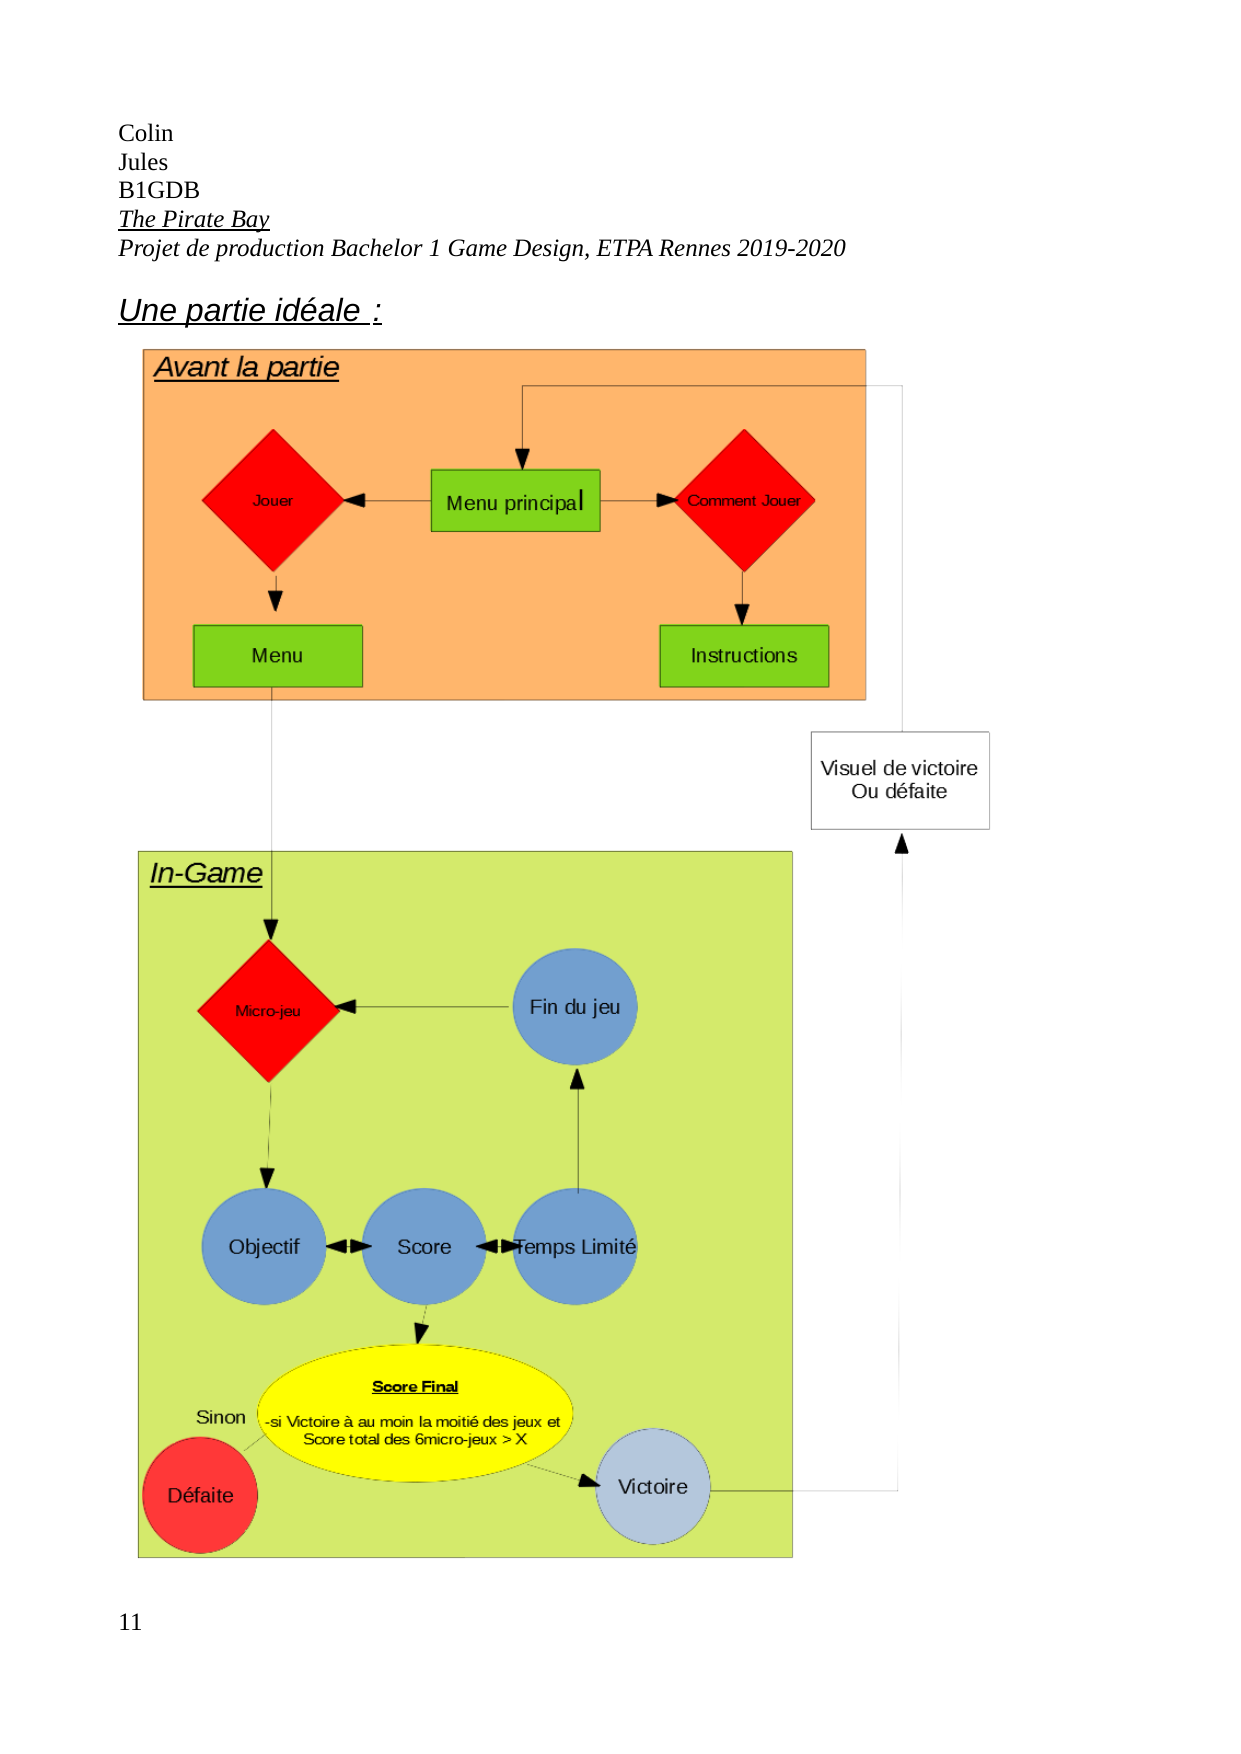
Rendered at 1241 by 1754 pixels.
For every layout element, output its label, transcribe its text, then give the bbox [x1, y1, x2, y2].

subtitle Une partie idéale : [118, 291, 1122, 328]
picture [129, 337, 998, 1566]
